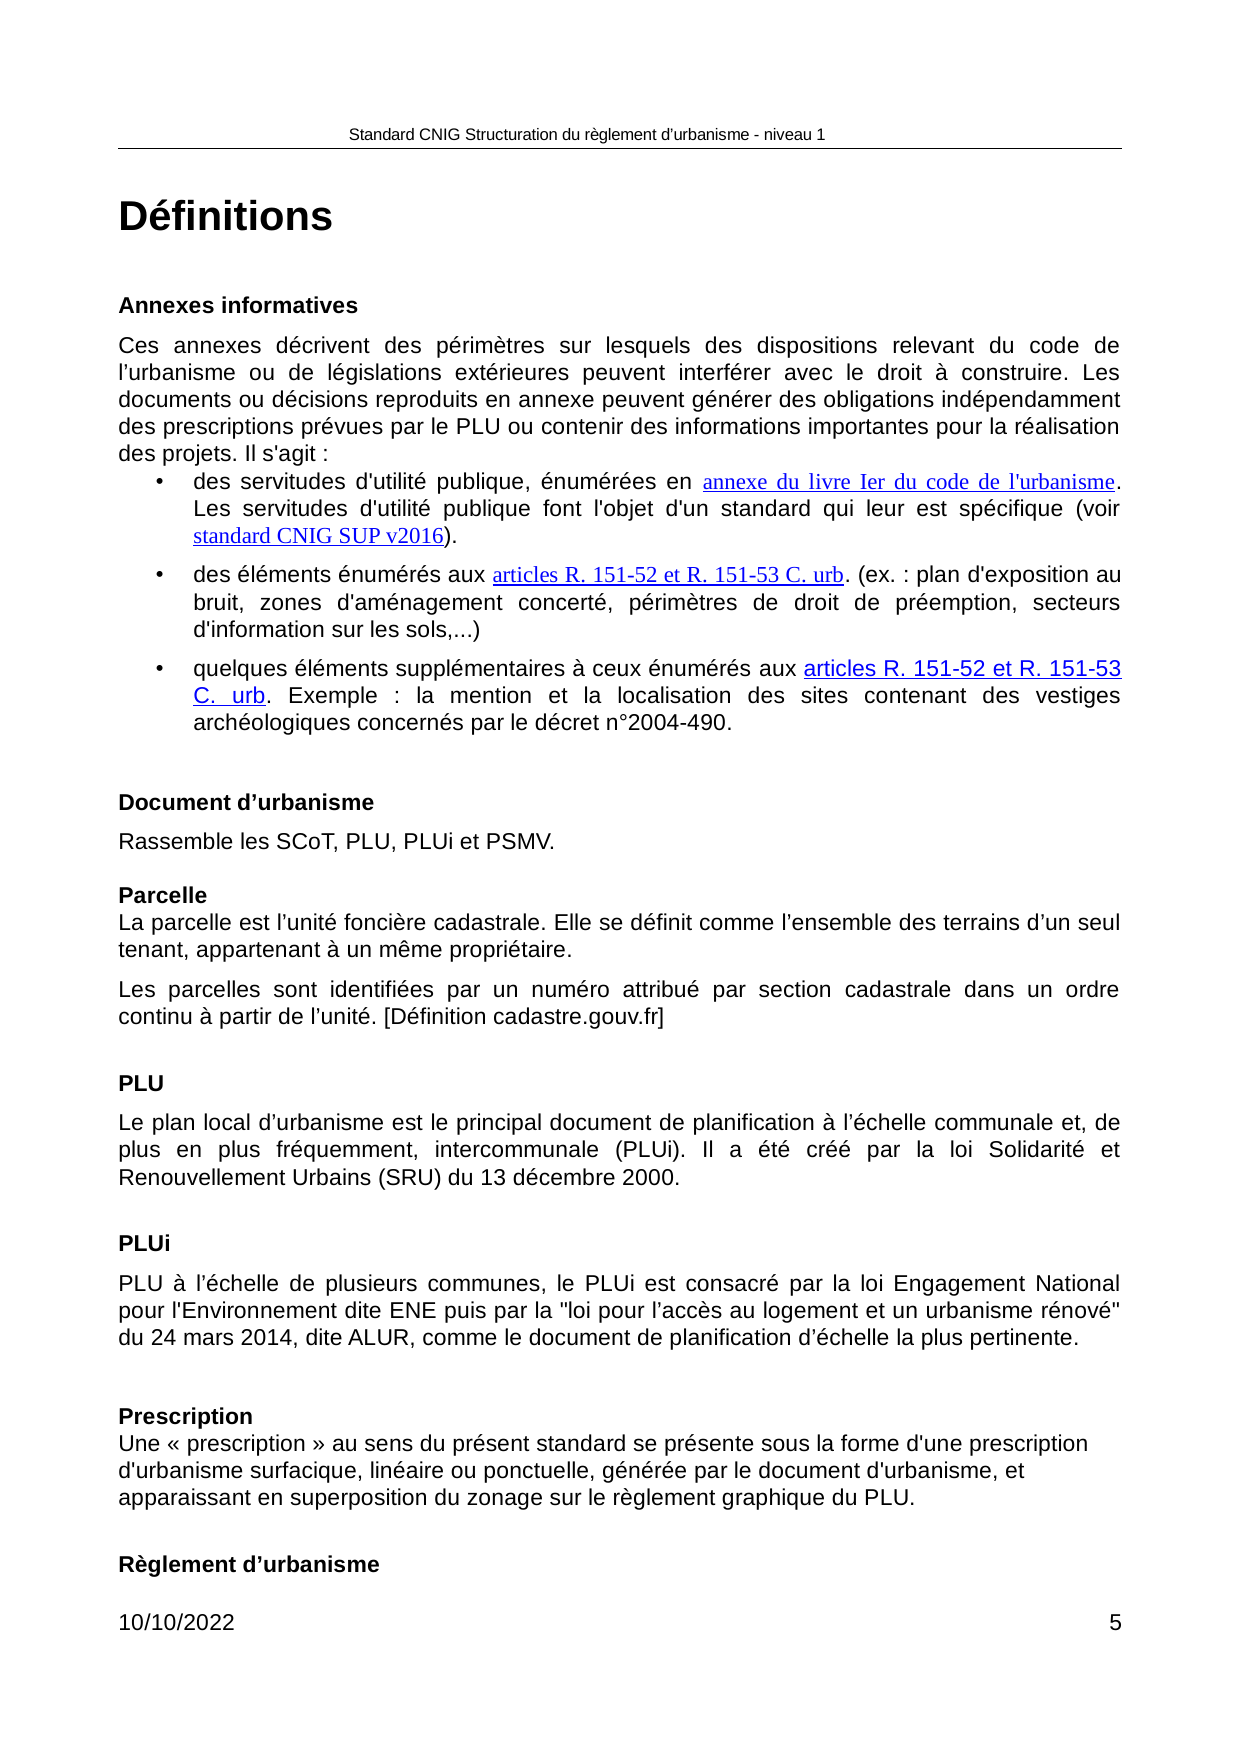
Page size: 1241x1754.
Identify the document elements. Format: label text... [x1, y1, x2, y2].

text Ces annexes décrivent des périmètres sur lesquels des dispositions relevant du code de l’urbanisme ou de législations extérieures peuvent interférer avec le droit à construire. Les documents ou décisions reproduits en annexe peuvent générer des obligations indépendamment des prescriptions prévues par le PLU ou contenir des informations importantes pour la réalisation des projets. Il s'agit : [118, 331, 1122, 466]
list des éléments énumérés aux articles R. 151-52 et R. 151-53 C. urb. (ex. : plan d'exposition au bruit, zones d'aménagement concerté, périmètres de droit de préemption, secteurs d'information sur les sols,...) [156, 561, 1122, 642]
subtitle Règlement d’urbanisme [118, 1550, 1122, 1577]
text Rassemble les SCoT, PLU, PLUi et PSMV. [118, 827, 1122, 854]
text Annexes informatives [118, 291, 1122, 318]
text La parcelle est l’unité foncière cadastrale. Elle se définit comme l’ensemble des terrains d’un seul tenant, appartenant à un même propriétaire. [118, 909, 1122, 963]
text PLUi [118, 1229, 1122, 1257]
subtitle Définitions [118, 192, 1122, 239]
text PLU [118, 1069, 1122, 1096]
text Les parcelles sont identifiées par un numéro attribué par section cadastrale dans un ordre continu à partir de l’unité. [Définition cadastre.gouv.fr] [118, 975, 1122, 1029]
subtitle Parcelle [118, 882, 1122, 909]
text Document d’urbanisme [118, 788, 1122, 815]
text Le plan local d’urbanisme est le principal document de planification à l’échelle communale et, de plus en plus fréquemment, intercommunale (PLUi). Il a été créé par la loi Solidarité et Renouvellement Urbains (SRU) du 13 décembre 2000. [118, 1109, 1122, 1190]
subtitle Prescription [118, 1402, 1122, 1429]
list quelques éléments supplémentaires à ceux énumérés aux articles R. 151-52 et R. 151-53 C. urb. Exemple : la mention et la localisation des sites contenant des vestiges archéologiques concernés par le décret n°2004-490. [156, 654, 1122, 736]
text Une « prescription » au sens du présent standard se présente sous la forme d'une prescription d'urbanisme surfacique, linéaire ou ponctuelle, générée par le document d'urbanisme, et apparaissant en superposition du zonage sur le règlement graphique du PLU. [118, 1429, 1122, 1511]
list des servitudes d'utilité publique, énumérées en annexe du livre Ier du code de l'urbanisme. Les servitudes d'utilité publique font l'objet d'un standard qui leur est spécifique (voir standard CNIG SUP v2016). [156, 467, 1122, 548]
text PLU à l’échelle de plusieurs communes, le PLUi est consacré par la loi Engagement National pour l'Environnement dite ENE puis par la "loi pour l’accès au logement et un urbanisme rénové" du 24 mars 2014, dite ALUR, comme le document de planification d’échelle la plus pertinente. [118, 1269, 1122, 1350]
